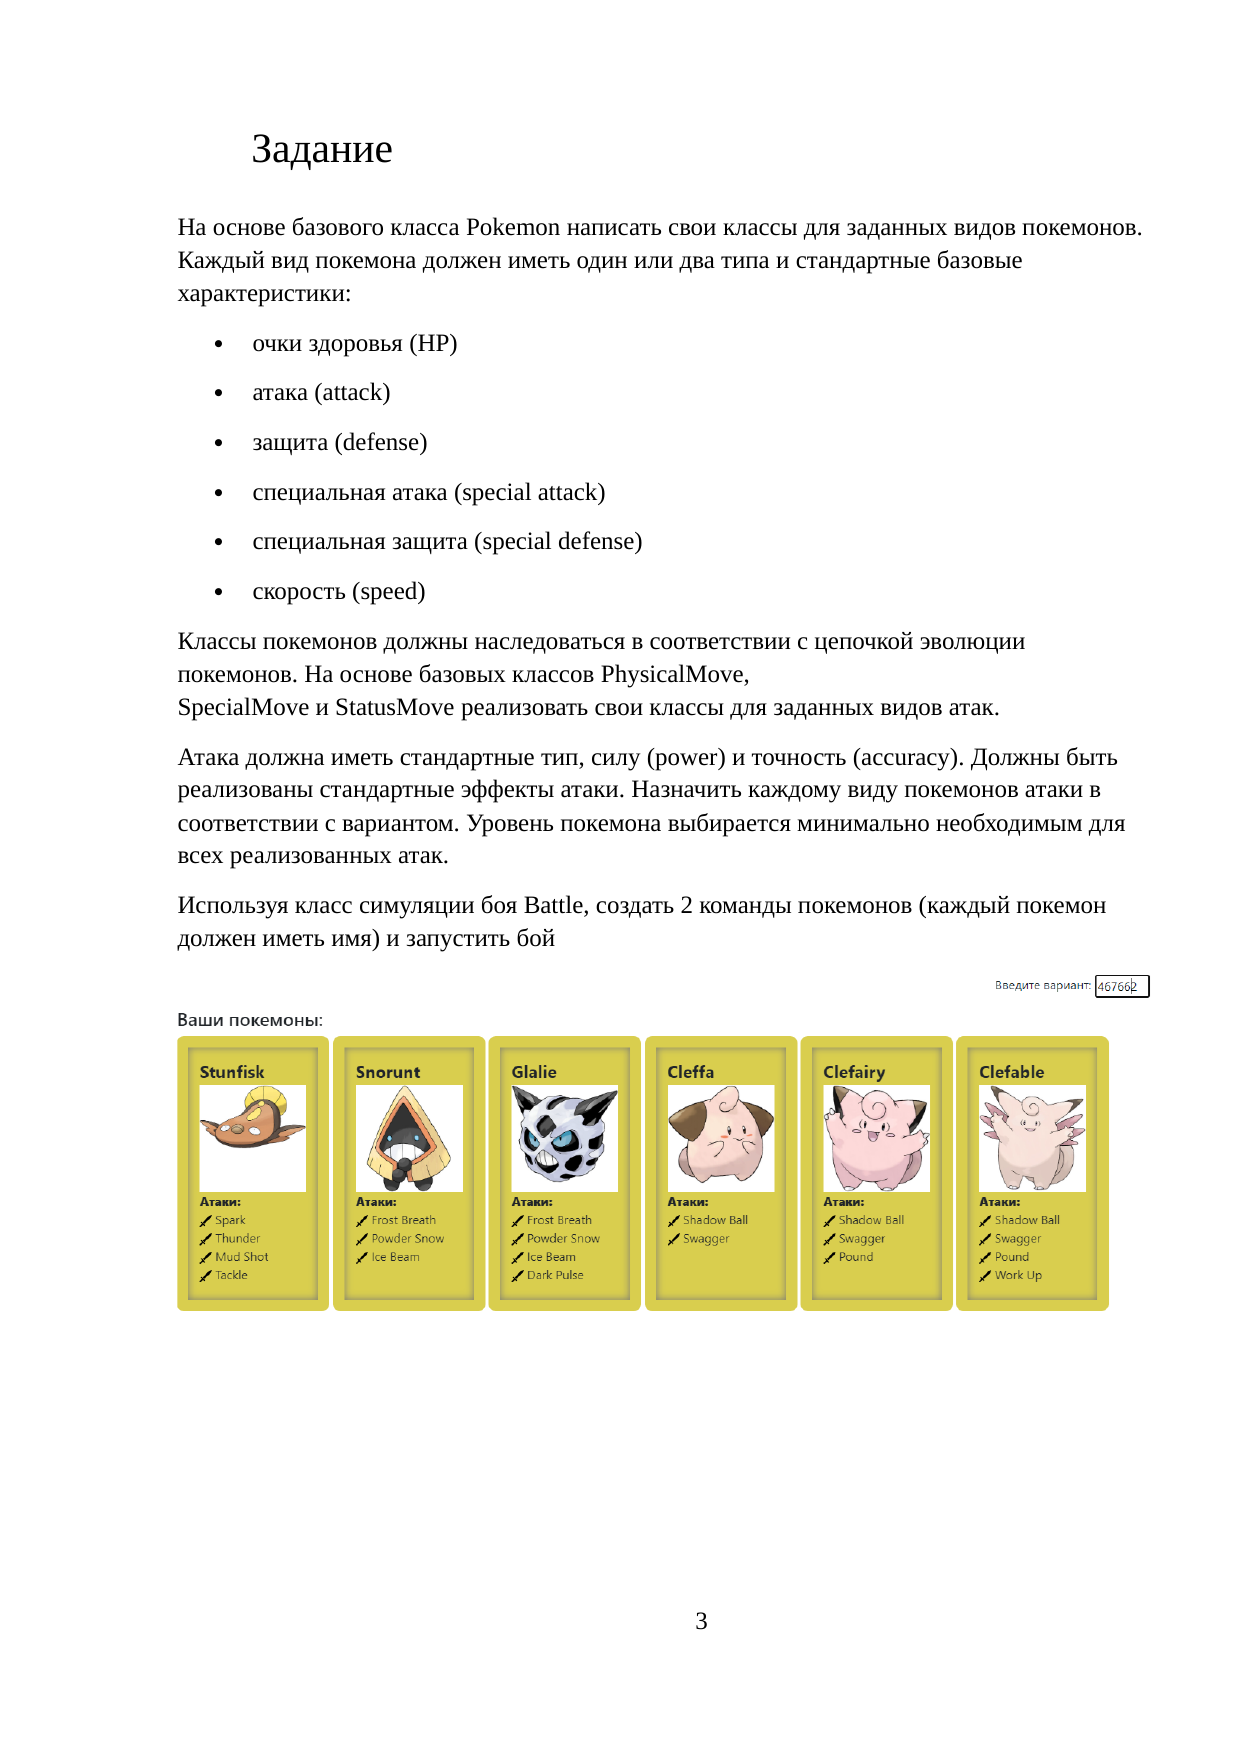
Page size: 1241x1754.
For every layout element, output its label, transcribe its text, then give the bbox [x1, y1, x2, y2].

text Атака должна иметь стандартные тип, силу (power) и точность (accuracy). Должны быть реализованы стандартные эффекты атаки. Назначить каждому виду покемонов атаки в соответствии с вариантом. Уровень покемона выбирается минимально необходимым для всех реализованных атак. [177, 742, 1152, 869]
list специальная атака (special attack) [215, 477, 1152, 506]
list атака (attack) [215, 377, 1152, 406]
text Используя класс симуляции боя Battle, создать 2 команды покемонов (каждый покемон должен иметь имя) и запустить бой [177, 890, 1152, 1437]
text Классы покемонов должны наследоваться в соответствии с цепочкой эволюции покемонов. На основе базовых классов PhysicalMove, SpecialMove и StatusMove реализовать свои классы для заданных видов атак. [177, 626, 1152, 721]
text На основе базового класса Pokemon написать свои классы для заданных видов покемонов. Каждый вид покемона должен иметь один или два типа и стандартные базовые характеристики: [177, 212, 1152, 307]
list специальная защита (special defense) [215, 526, 1152, 555]
list защита (defense) [215, 427, 1152, 456]
picture [177, 956, 1151, 1438]
list очки здоровья (HP) [215, 328, 1152, 356]
list скорость (speed) [215, 576, 1152, 605]
subtitle Задание [251, 123, 1152, 171]
